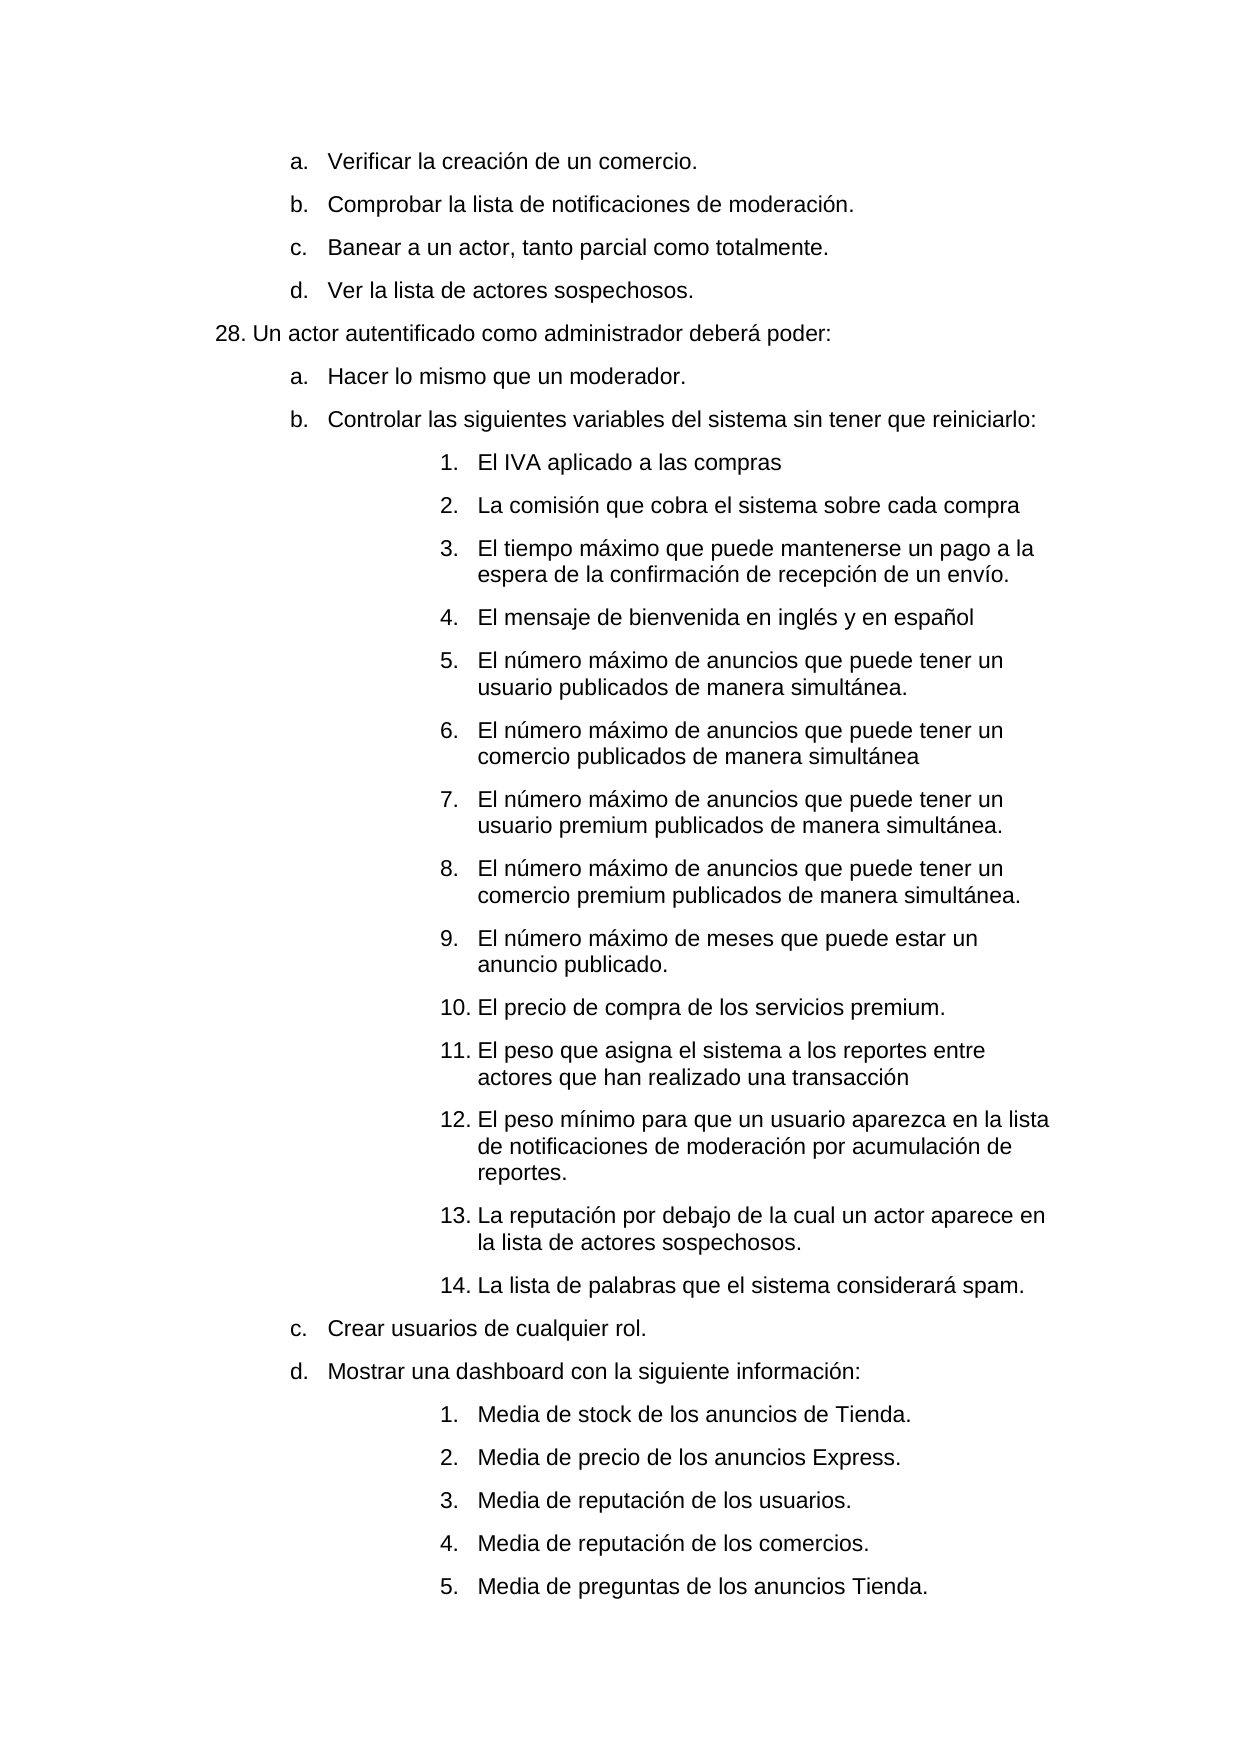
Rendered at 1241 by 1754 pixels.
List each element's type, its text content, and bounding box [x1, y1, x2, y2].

list El precio de compra de los servicios premium. [440, 994, 1063, 1020]
list El número máximo de meses que puede estar un anuncio publicado. [440, 925, 1063, 977]
list La lista de palabras que el sistema considerará spam. [440, 1272, 1063, 1298]
list Media de reputación de los usuarios. [440, 1487, 1063, 1513]
list Media de precio de los anuncios Express. [440, 1444, 1063, 1470]
list El peso que asigna el sistema a los reportes entre actores que han realizado una transacción [440, 1037, 1063, 1090]
list Hacer lo mismo que un moderador. [290, 363, 1063, 389]
list El tiempo máximo que puede mantenerse un pago a la espera de la confirmación de recepción de un envío. [440, 535, 1063, 587]
list Controlar las siguientes variables del sistema sin tener que reiniciarlo: [290, 406, 1063, 432]
list El mensaje de bienvenida en inglés y en español [440, 604, 1063, 631]
list Ver la lista de actores sospechosos. [290, 277, 1063, 303]
list El peso mínimo para que un usuario aparezca en la lista de notificaciones de moderación por acumulación de reportes. [440, 1106, 1063, 1186]
list Media de preguntas de los anuncios Tienda. [440, 1573, 1063, 1599]
list El número máximo de anuncios que puede tener un comercio publicados de manera simultánea [440, 717, 1063, 769]
list La reputación por debajo de la cual un actor aparece en la lista de actores sospechosos. [440, 1202, 1063, 1255]
list El número máximo de anuncios que puede tener un usuario premium publicados de manera simultánea. [440, 786, 1063, 839]
list Media de stock de los anuncios de Tienda. [440, 1401, 1063, 1427]
list Comprobar la lista de notificaciones de moderación. [290, 191, 1063, 217]
list Crear usuarios de cualquier rol. [290, 1314, 1063, 1341]
list El número máximo de anuncios que puede tener un usuario publicados de manera simultánea. [440, 647, 1063, 700]
list Banear a un actor, tanto parcial como totalmente. [290, 234, 1063, 260]
list La comisión que cobra el sistema sobre cada compra [440, 492, 1063, 518]
list El número máximo de anuncios que puede tener un comercio premium publicados de manera simultánea. [440, 855, 1063, 908]
list Mostrar una dashboard con la siguiente información: [290, 1358, 1063, 1384]
list El IVA aplicado a las compras [440, 449, 1063, 475]
list Un actor autentificado como administrador deberá poder: [215, 320, 1063, 346]
list Media de reputación de los comercios. [440, 1530, 1063, 1556]
list Verificar la creación de un comercio. [290, 148, 1063, 174]
